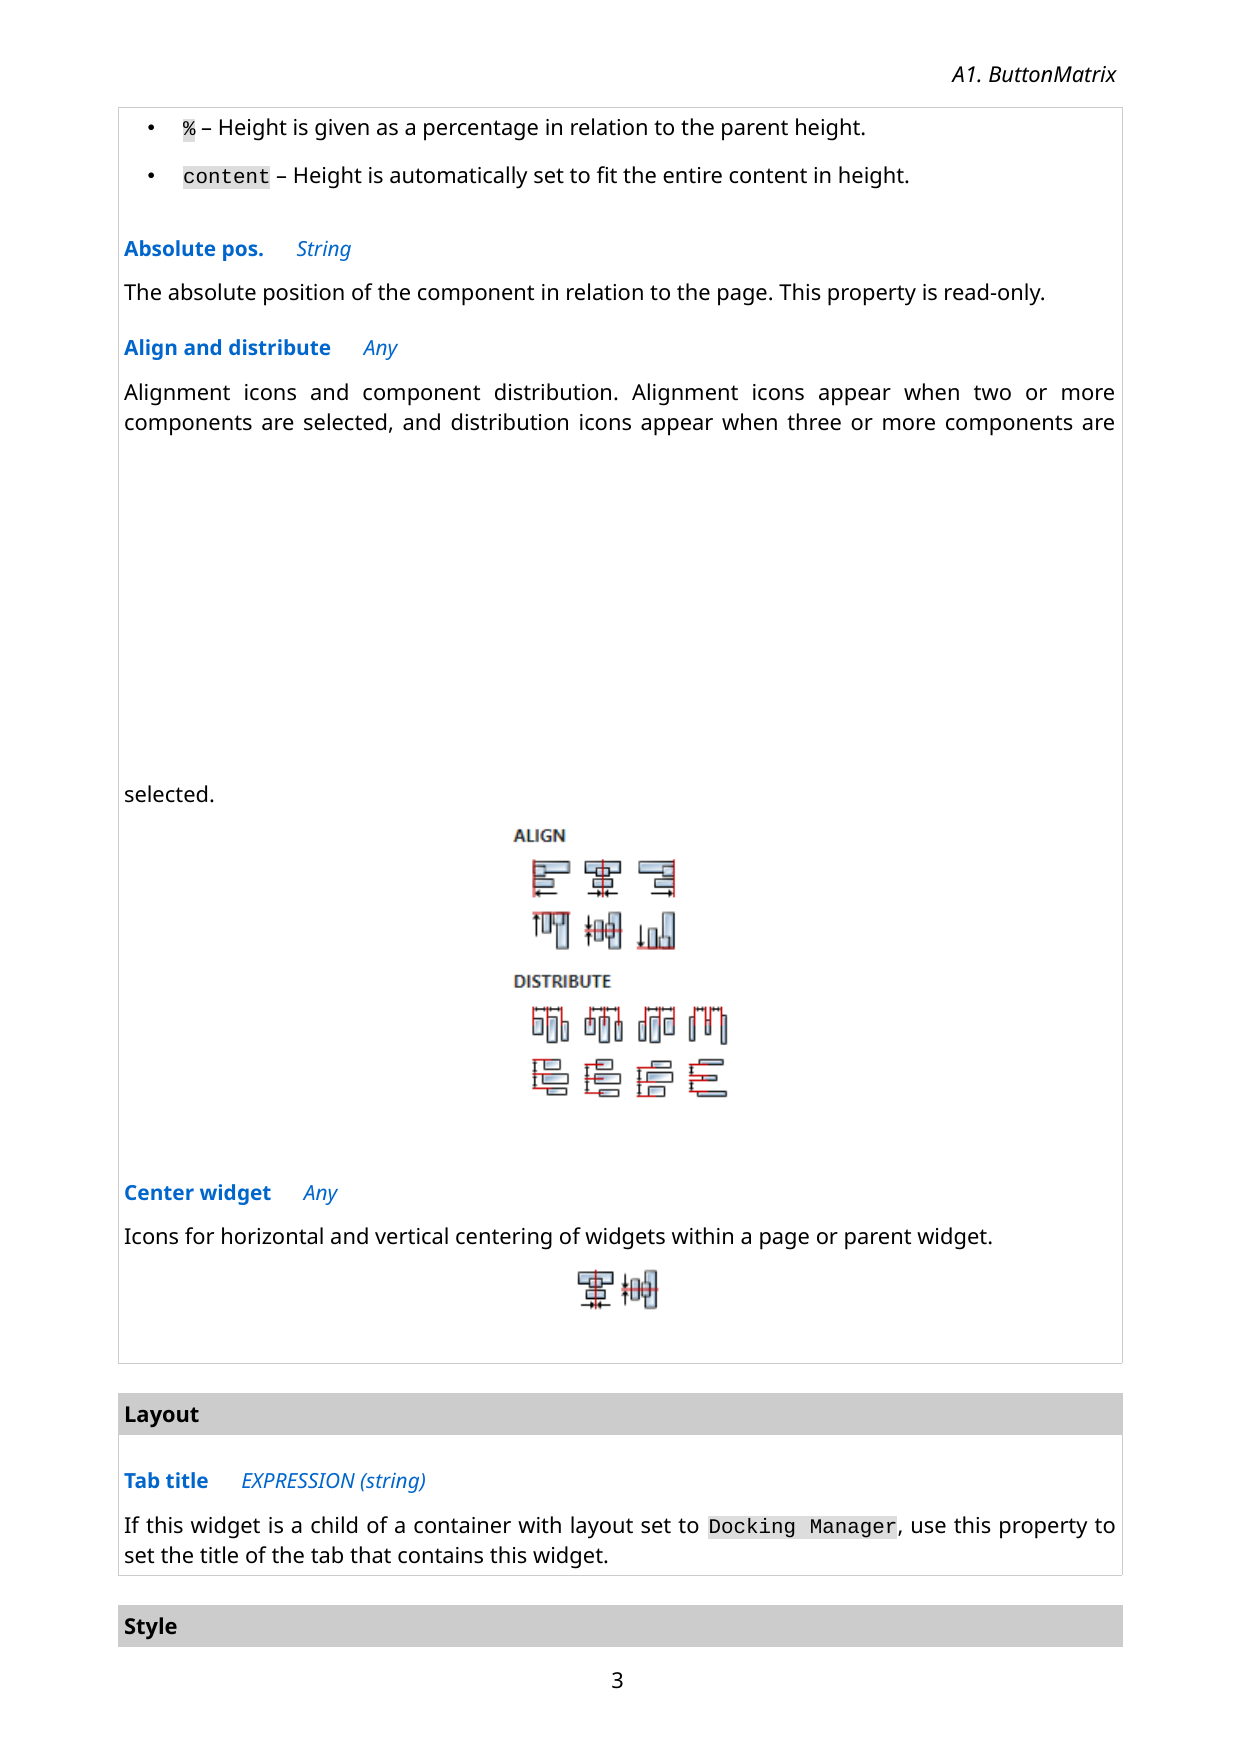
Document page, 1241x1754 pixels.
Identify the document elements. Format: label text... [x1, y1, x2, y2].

picture [572, 1262, 668, 1316]
table_header Layout [119, 1394, 1122, 1434]
table_cell Left Number X position of the component in relation to the page or parent widget. It is set in pixels. Hint: when setting the value of this property (as well as the Top, Width and Height properties), simple mathematical expressions can be used. When we enter an expression and press enter, the expression will be evaluated and the result set as the value of this property. It is allowed to use +, -, * and / operators in expressions. Brackets can also be used. Examples of such mathematical expressions: 18 + 36, 50 + 32 * 6, (100 - 32) / 2. Left unit Enum The following options are available: px – Left is default in pixels. % – Left is set as a percentage in relation to the parent width. Top Number Y position of the component in relation to the page or parent widget. It is set in pixels. Top unit Enum The following options are available: px – Top is set in pixels. % – The top is set as a percentage in relation to the parent height. Width Number The width of the component. It is set in pixels. Width unit Enum The following options are available: px – Width is given in pixels. % – Width is given as a percentage in relation to the parent width. content – Width is automatically set to fit the entire content in width. Height Number The height of the component. It is set in pixels. Height unit Enum The following options are available: px – Height is given in pixels. % – Height is given as a percentage in relation to the parent height. content – Height is automatically set to fit the entire content in height. Absolute pos. String The absolute position of the component in relation to the page. This property is read-only. Align and distribute Any Alignment icons and component distribution. Alignment icons appear when two or more components are selected, and distribution icons appear when three or more components are selected. Center widget Any Icons for horizontal and vertical centering of widgets within a page or parent widget. [119, 108, 1122, 1363]
picture [490, 820, 750, 1110]
table_header Style [119, 1606, 1122, 1646]
table_cell Tab title EXPRESSION (string) If this widget is a child of a container with layout set to Docking Manager, use this property to set the title of the tab that contains this widget. [119, 1435, 1122, 1575]
